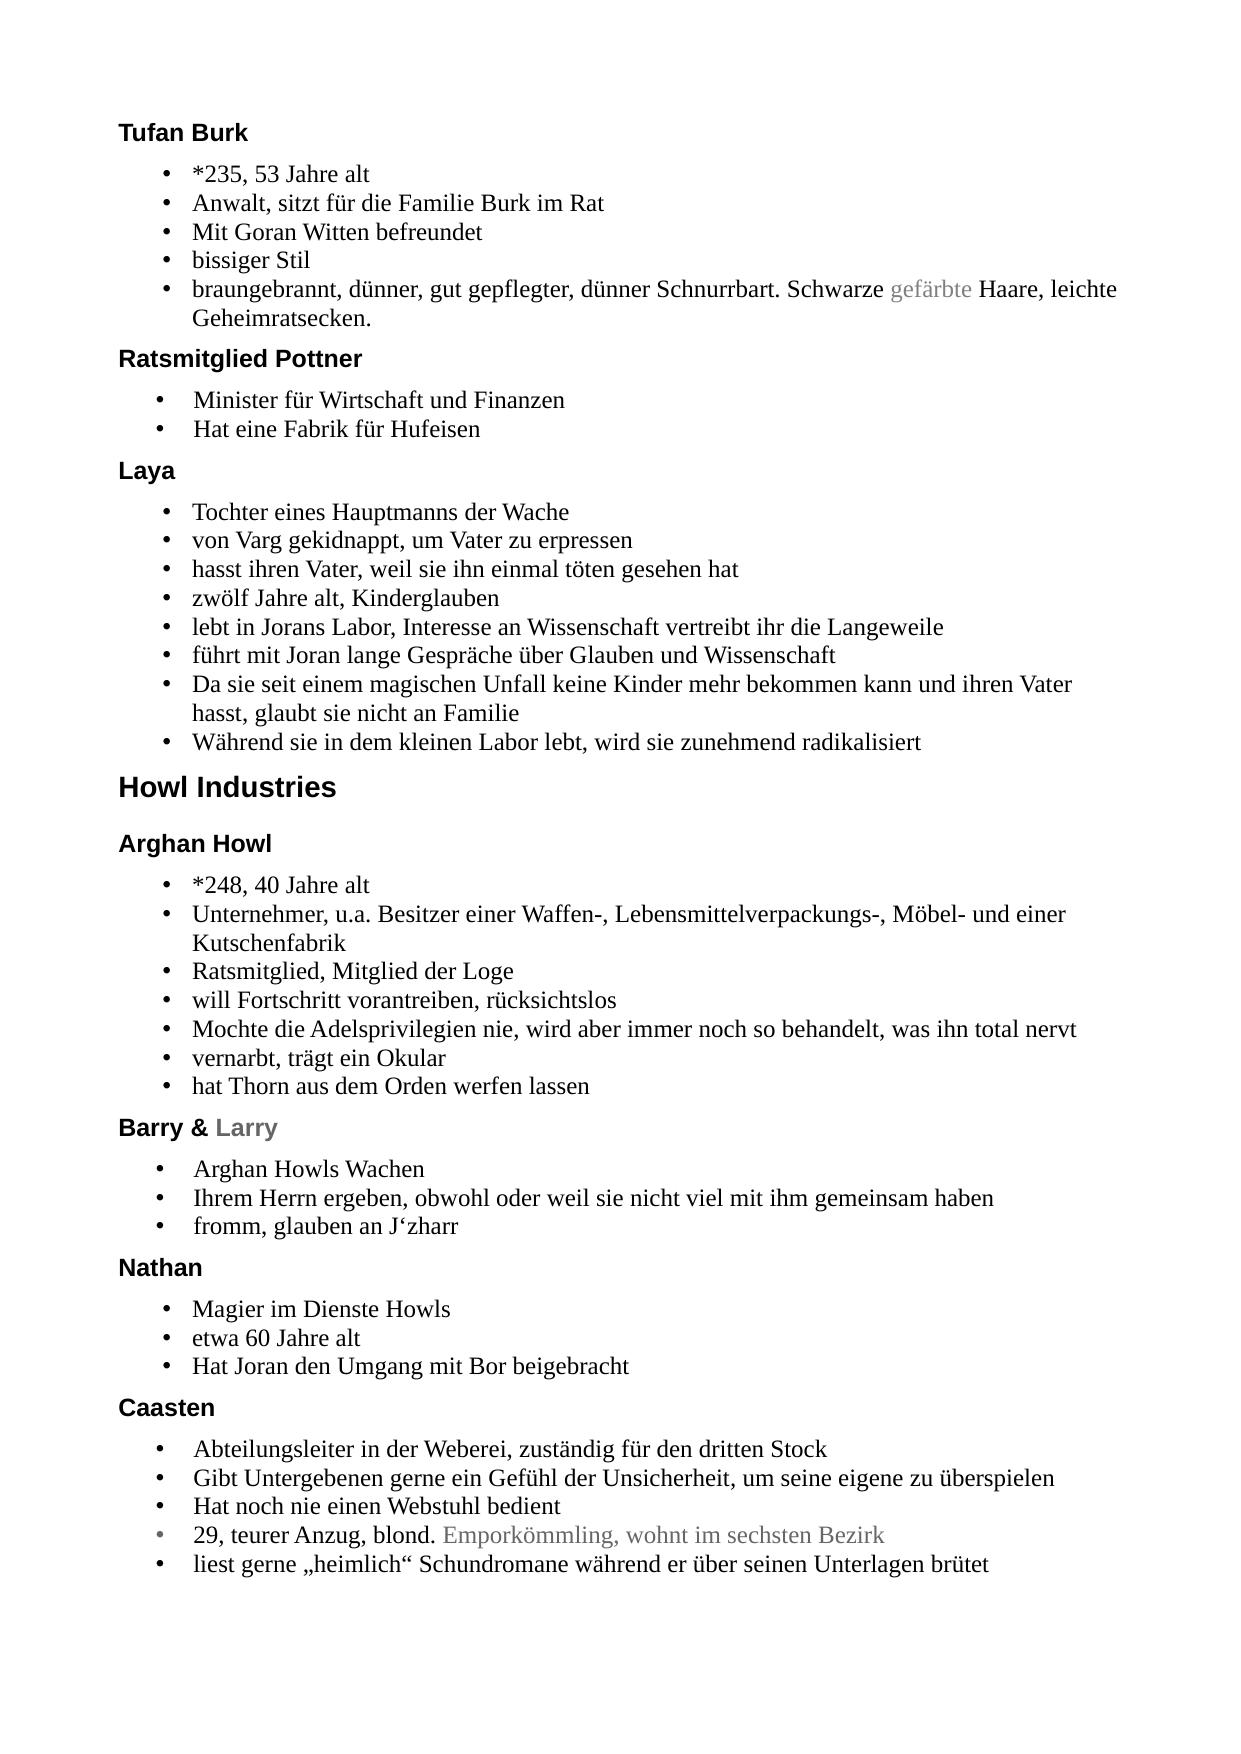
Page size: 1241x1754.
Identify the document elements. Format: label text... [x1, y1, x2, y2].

subtitle Ratsmitglied Pottner [118, 344, 1122, 373]
subtitle Tufan Burk [118, 118, 1122, 147]
subtitle Arghan Howl [118, 829, 1122, 858]
list Gibt Untergebenen gerne ein Gefühl der Unsicherheit, um seine eigene zu überspielen [156, 1463, 1122, 1491]
list Mit Goran Witten befreundet [162, 217, 1122, 246]
subtitle Barry & Larry [118, 1113, 1122, 1141]
list hat Thorn aus dem Orden werfen lassen [162, 1071, 1122, 1100]
list vernarbt, trägt ein Okular [162, 1043, 1122, 1071]
list führt mit Joran lange Gespräche über Glauben und Wissenschaft [162, 641, 1122, 669]
list von Varg gekidnappt, um Vater zu erpressen [162, 526, 1122, 554]
list Ratsmitglied, Mitglied der Loge [162, 956, 1122, 985]
subtitle Howl Industries [118, 770, 1122, 804]
list Anwalt, sitzt für die Familie Burk im Rat [162, 188, 1122, 217]
list zwölf Jahre alt, Kinderglauben [162, 583, 1122, 612]
list Hat Joran den Umgang mit Bor beigebracht [162, 1351, 1122, 1380]
list etwa 60 Jahre alt [162, 1323, 1122, 1351]
list Mochte die Adelsprivilegien nie, wird aber immer noch so behandelt, was ihn total nervt [162, 1014, 1122, 1043]
list 29, teurer Anzug, blond. Emporkömmling, wohnt im sechsten Bezirk [156, 1520, 1122, 1549]
list Minister für Wirtschaft und Finanzen [156, 386, 1122, 414]
list Da sie seit einem magischen Unfall keine Kinder mehr bekommen kann und ihren Vater hasst, glaubt sie nicht an Familie [162, 669, 1122, 727]
list fromm, glauben an J‘zharr [156, 1211, 1122, 1240]
list Arghan Howls Wachen [156, 1154, 1122, 1183]
list braungebrannt, dünner, gut gepflegter, dünner Schnurrbart. Schwarze gefärbte Haare, leichte Geheimratsecken. [162, 274, 1122, 332]
list hasst ihren Vater, weil sie ihn einmal töten gesehen hat [162, 554, 1122, 583]
subtitle Laya [118, 456, 1122, 484]
list Während sie in dem kleinen Labor lebt, wird sie zunehmend radikalisiert [162, 727, 1122, 756]
list Unternehmer, u.a. Besitzer einer Waffen-, Lebensmittelverpackungs-, Möbel- und einer Kutschenfabrik [162, 899, 1122, 956]
list bissiger Stil [162, 246, 1122, 274]
list Hat noch nie einen Webstuhl bedient [156, 1491, 1122, 1520]
list *235, 53 Jahre alt [162, 159, 1122, 188]
list Ihrem Herrn ergeben, obwohl oder weil sie nicht viel mit ihm gemeinsam haben [156, 1183, 1122, 1211]
list Hat eine Fabrik für Hufeisen [156, 414, 1122, 443]
list Magier im Dienste Howls [162, 1294, 1122, 1323]
list *248, 40 Jahre alt [162, 870, 1122, 899]
list liest gerne „heimlich“ Schundromane während er über seinen Unterlagen brütet [156, 1549, 1122, 1578]
list will Fortschritt vorantreiben, rücksichtslos [162, 985, 1122, 1014]
list lebt in Jorans Labor, Interesse an Wissenschaft vertreibt ihr die Langeweile [162, 612, 1122, 641]
subtitle Caasten [118, 1393, 1122, 1421]
list Tochter eines Hauptmanns der Wache [162, 497, 1122, 526]
list Abteilungsleiter in der Weberei, zuständig für den dritten Stock [156, 1434, 1122, 1463]
subtitle Nathan [118, 1253, 1122, 1281]
